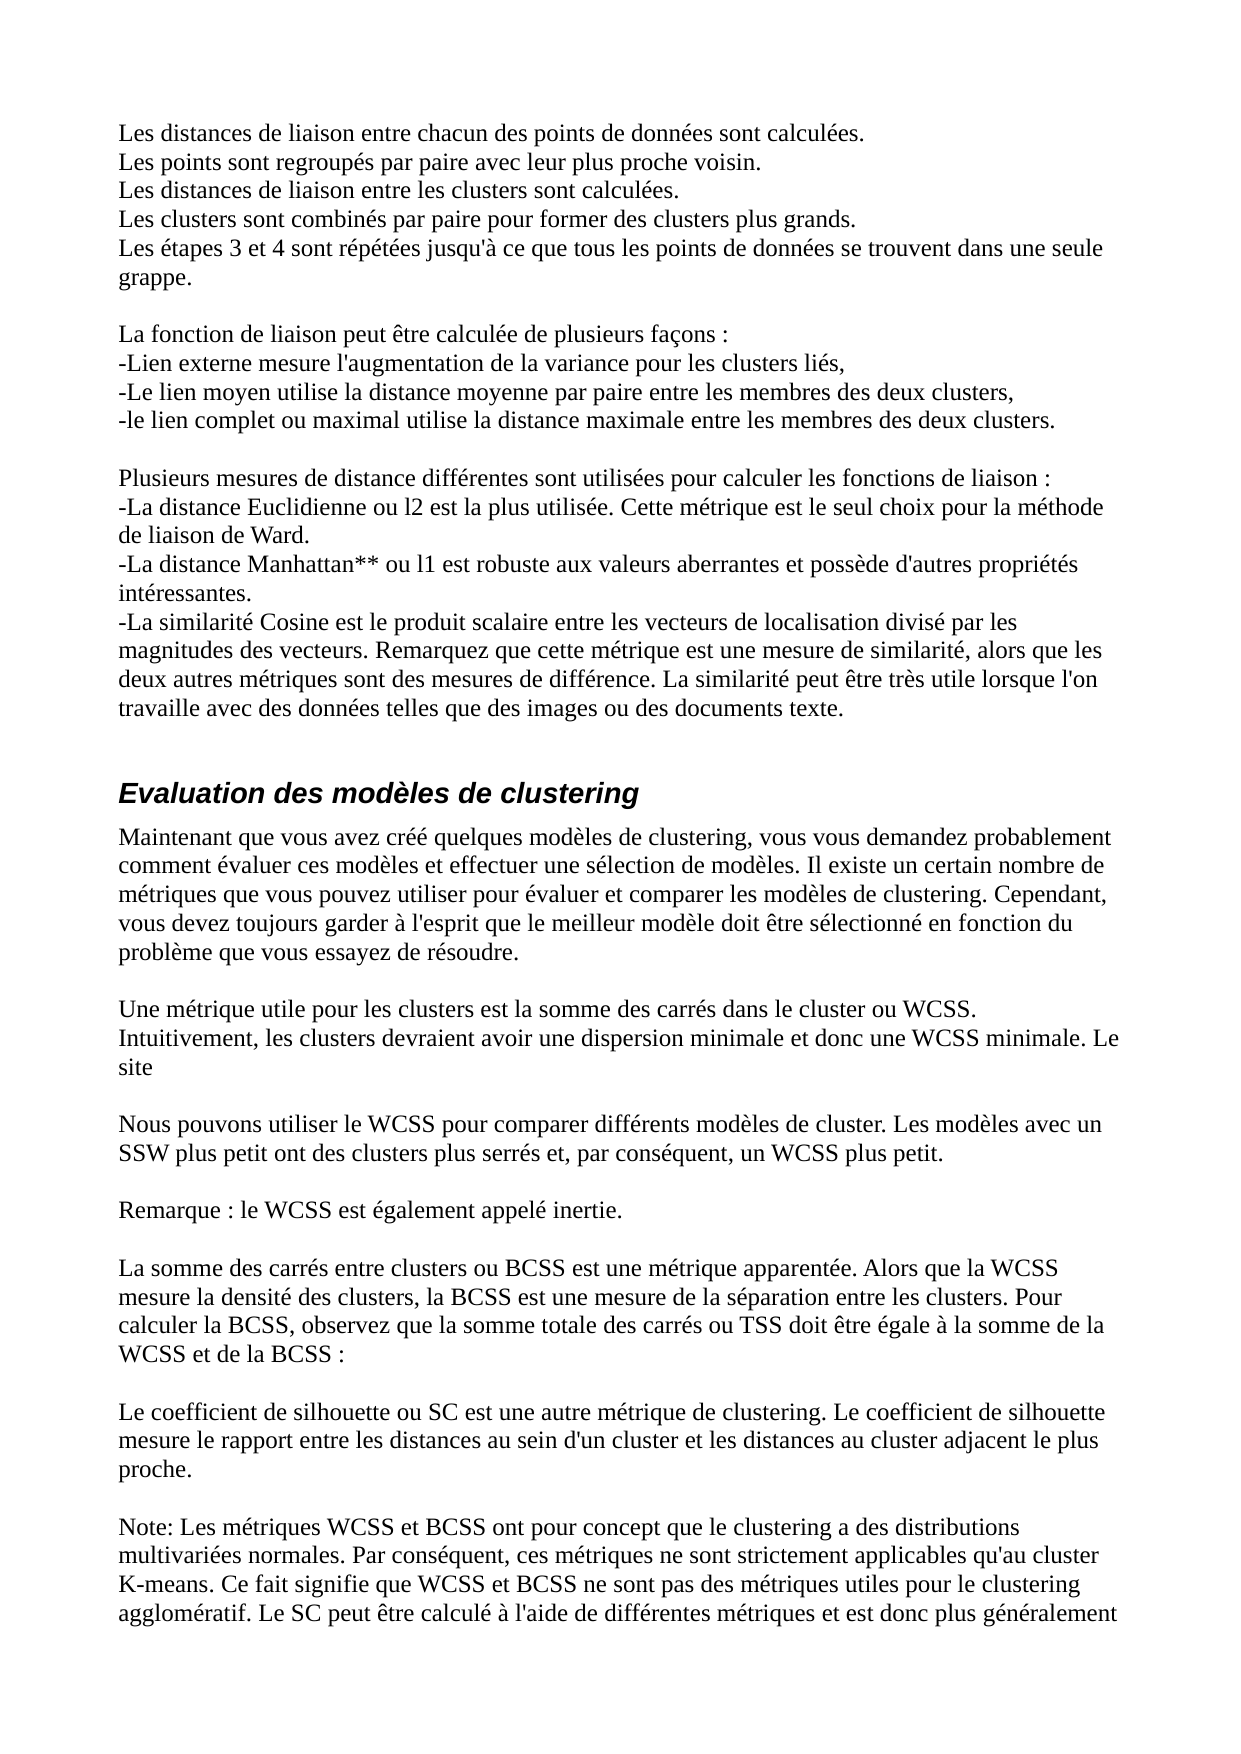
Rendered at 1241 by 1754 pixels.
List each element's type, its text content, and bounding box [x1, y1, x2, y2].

text Plusieurs mesures de distance différentes sont utilisées pour calculer les fonctions de liaison : [118, 463, 1122, 492]
text Note: Les métriques WCSS et BCSS ont pour concept que le clustering a des distributions multivariées normales. Par conséquent, ces métriques ne sont strictement applicables qu'au cluster K-means. Ce fait signifie que WCSS et BCSS ne sont pas des métriques utiles pour le clustering agglomératif. Le SC peut être calculé à l'aide de différentes métriques et est donc plus généralement [118, 1512, 1122, 1627]
text Les distances de liaison entre les clusters sont calculées. [118, 176, 1122, 204]
text Maintenant que vous avez créé quelques modèles de clustering, vous vous demandez probablement comment évaluer ces modèles et effectuer une sélection de modèles. Il existe un certain nombre de métriques que vous pouvez utiliser pour évaluer et comparer les modèles de clustering. Cependant, vous devez toujours garder à l'esprit que le meilleur modèle doit être sélectionné en fonction du problème que vous essayez de résoudre. [118, 822, 1122, 965]
text -Le lien moyen utilise la distance moyenne par paire entre les membres des deux clusters, [118, 377, 1122, 406]
text Les étapes 3 et 4 sont répétées jusqu'à ce que tous les points de données se trouvent dans une seule grappe. [118, 233, 1122, 291]
text -Lien externe mesure l'augmentation de la variance pour les clusters liés, [118, 348, 1122, 377]
text La somme des carrés entre clusters ou BCSS est une métrique apparentée. Alors que la WCSS mesure la densité des clusters, la BCSS est une mesure de la séparation entre les clusters. Pour calculer la BCSS, observez que la somme totale des carrés ou TSS doit être égale à la somme de la WCSS et de la BCSS : [118, 1253, 1122, 1368]
text -le lien complet ou maximal utilise la distance maximale entre les membres des deux clusters. [118, 406, 1122, 434]
text -La distance Euclidienne ou l2 est la plus utilisée. Cette métrique est le seul choix pour la méthode de liaison de Ward. [118, 492, 1122, 549]
text -La similarité Cosine est le produit scalaire entre les vecteurs de localisation divisé par les magnitudes des vecteurs. Remarquez que cette métrique est une mesure de similarité, alors que les deux autres métriques sont des mesures de différence. La similarité peut être très utile lorsque l'on travaille avec des données telles que des images ou des documents texte. [118, 607, 1122, 722]
text Les points sont regroupés par paire avec leur plus proche voisin. [118, 147, 1122, 176]
text Remarque : le WCSS est également appelé inertie. [118, 1195, 1122, 1224]
text Une métrique utile pour les clusters est la somme des carrés dans le cluster ou WCSS. Intuitivement, les clusters devraient avoir une dispersion minimale et donc une WCSS minimale. Le site [118, 994, 1122, 1080]
text Les clusters sont combinés par paire pour former des clusters plus grands. [118, 204, 1122, 233]
text -La distance Manhattan** ou l1 est robuste aux valeurs aberrantes et possède d'autres propriétés intéressantes. [118, 549, 1122, 607]
subtitle Evaluation des modèles de clustering [118, 776, 1122, 809]
text Les distances de liaison entre chacun des points de données sont calculées. [118, 118, 1122, 147]
text La fonction de liaison peut être calculée de plusieurs façons : [118, 319, 1122, 348]
text Le coefficient de silhouette ou SC est une autre métrique de clustering. Le coefficient de silhouette mesure le rapport entre les distances au sein d'un cluster et les distances au cluster adjacent le plus proche. [118, 1397, 1122, 1483]
text Nous pouvons utiliser le WCSS pour comparer différents modèles de cluster. Les modèles avec un SSW plus petit ont des clusters plus serrés et, par conséquent, un WCSS plus petit. [118, 1109, 1122, 1167]
